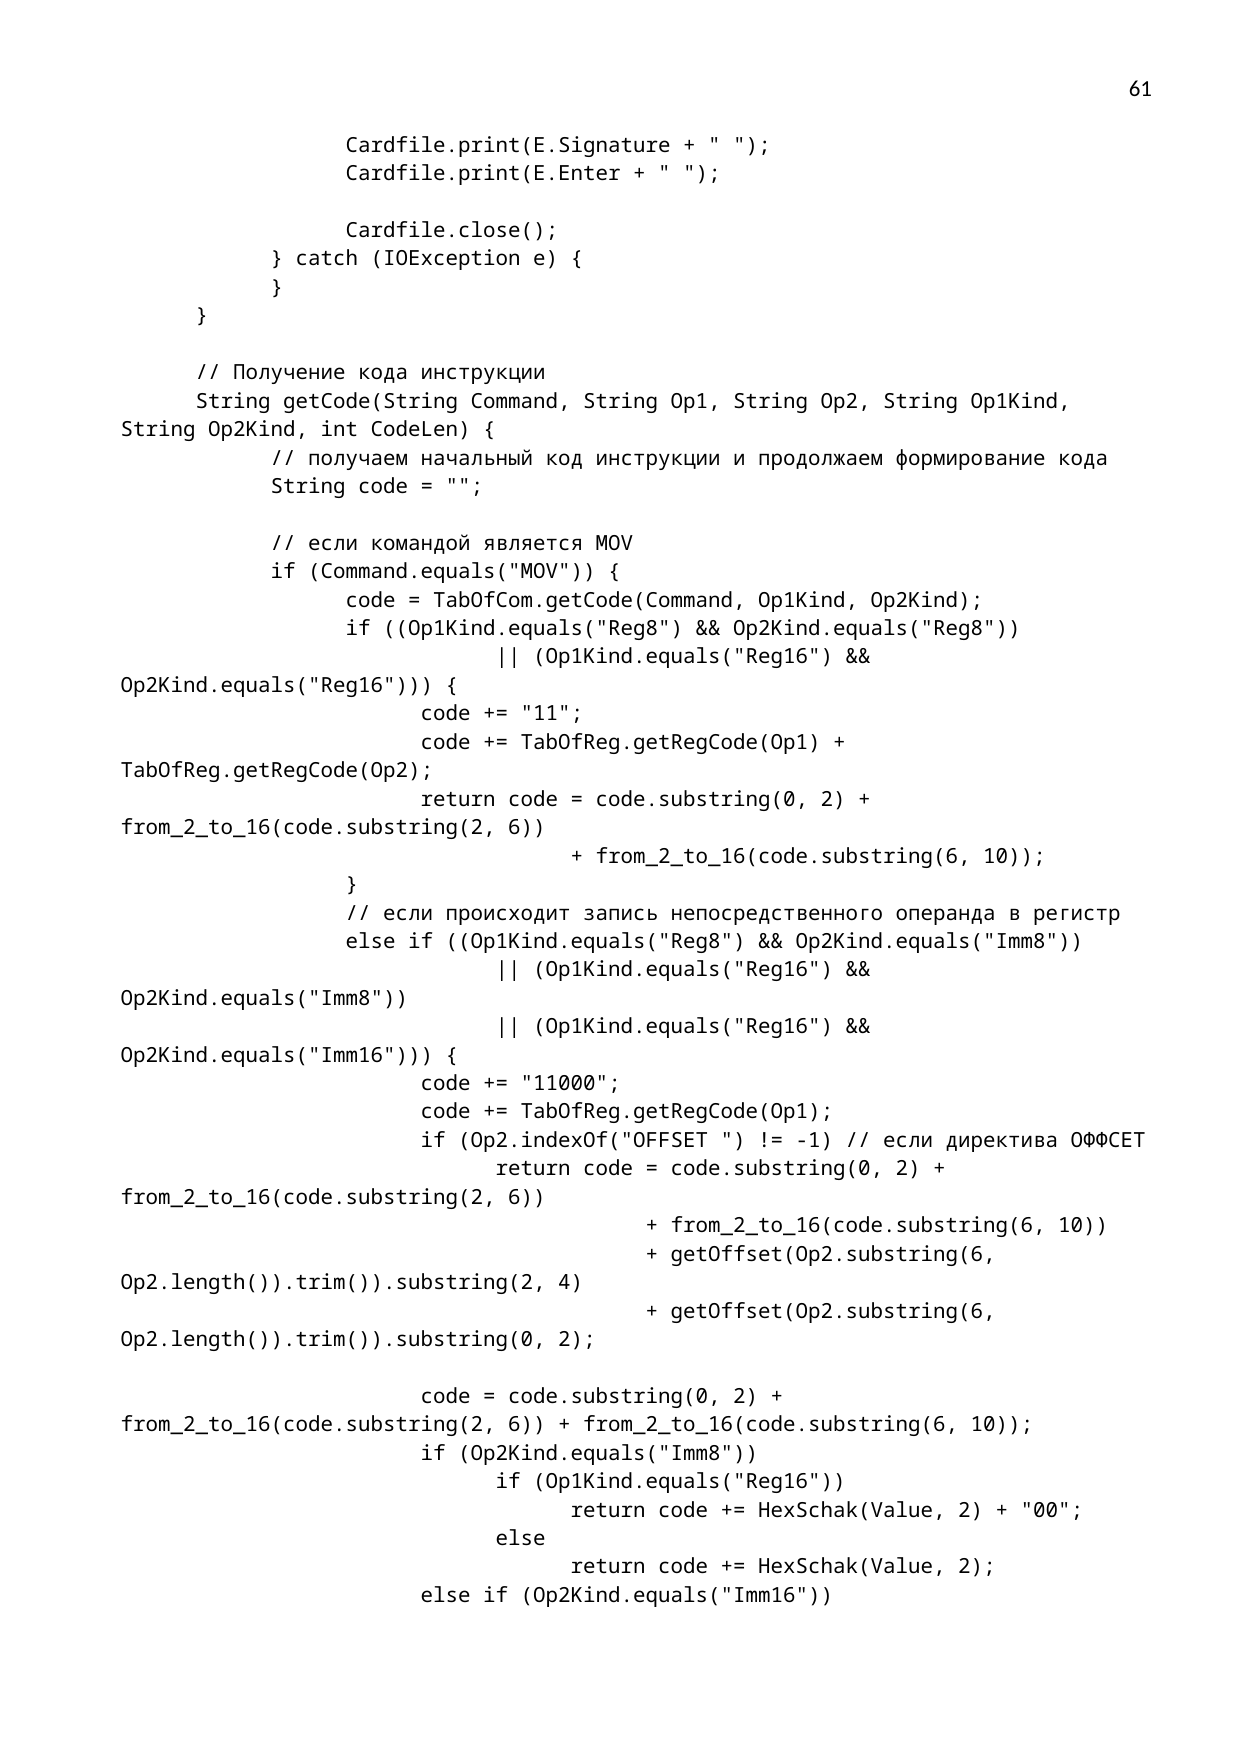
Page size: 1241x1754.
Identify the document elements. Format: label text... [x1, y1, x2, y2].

text else if (Op2Kind.equals("Imm16")) [120, 1580, 1152, 1608]
text code = code.substring(0, 2) + from_2_to_16(code.substring(2, 6)) + from_2_to_16(code.substring(6, 10)); [120, 1381, 1152, 1438]
text String getCode(String Command, String Op1, String Op2, String Op1Kind, String Op2Kind, int CodeLen) { [120, 386, 1152, 443]
text return code += HexSchak(Value, 2); [120, 1552, 1152, 1580]
text } [120, 272, 1152, 300]
text + from_2_to_16(code.substring(6, 10)) [120, 1210, 1152, 1239]
text code += "11"; [120, 698, 1152, 727]
text // если командой является MOV [120, 528, 1152, 556]
text + getOffset(Op2.substring(6, Op2.length()).trim()).substring(0, 2); [120, 1296, 1152, 1353]
text if (Command.equals("MOV")) { [120, 556, 1152, 585]
text if (Op1Kind.equals("Reg16")) [120, 1466, 1152, 1495]
text // получаем начальный код инструкции и продолжаем формирование кода [120, 443, 1152, 471]
text } [120, 869, 1152, 898]
text || (Op1Kind.equals("Reg16") && Op2Kind.equals("Imm16"))) { [120, 1011, 1152, 1068]
text if ((Op1Kind.equals("Reg8") && Op2Kind.equals("Reg8")) [120, 613, 1152, 642]
text code += "11000"; [120, 1068, 1152, 1097]
text Cardfile.print(E.Signature + " "); [120, 130, 1152, 158]
text return code += HexSchak(Value, 2) + "00"; [120, 1495, 1152, 1523]
text if (Op2Kind.equals("Imm8")) [120, 1438, 1152, 1466]
text || (Op1Kind.equals("Reg16") && Op2Kind.equals("Imm8")) [120, 954, 1152, 1011]
text } [120, 300, 1152, 329]
text // Получение кода инструкции [120, 357, 1152, 386]
text String code = ""; [120, 471, 1152, 499]
text return code = code.substring(0, 2) + from_2_to_16(code.substring(2, 6)) [120, 1153, 1152, 1210]
text || (Op1Kind.equals("Reg16") && Op2Kind.equals("Reg16"))) { [120, 642, 1152, 698]
text if (Op2.indexOf("OFFSET ") != -1) // если директива ОФФСЕТ [120, 1125, 1152, 1153]
text else [120, 1523, 1152, 1552]
text code += TabOfReg.getRegCode(Op1); [120, 1097, 1152, 1125]
text code += TabOfReg.getRegCode(Op1) + TabOfReg.getRegCode(Op2); [120, 727, 1152, 784]
text // если происходит запись непосредственного операнда в регистр [120, 898, 1152, 926]
text Cardfile.close(); [120, 215, 1152, 243]
text return code = code.substring(0, 2) + from_2_to_16(code.substring(2, 6)) [120, 784, 1152, 841]
text } catch (IOException e) { [120, 243, 1152, 272]
text + getOffset(Op2.substring(6, Op2.length()).trim()).substring(2, 4) [120, 1239, 1152, 1296]
text Cardfile.print(E.Enter + " "); [120, 158, 1152, 187]
text + from_2_to_16(code.substring(6, 10)); [120, 841, 1152, 869]
text code = TabOfCom.getCode(Command, Op1Kind, Op2Kind); [120, 585, 1152, 613]
text else if ((Op1Kind.equals("Reg8") && Op2Kind.equals("Imm8")) [120, 926, 1152, 954]
